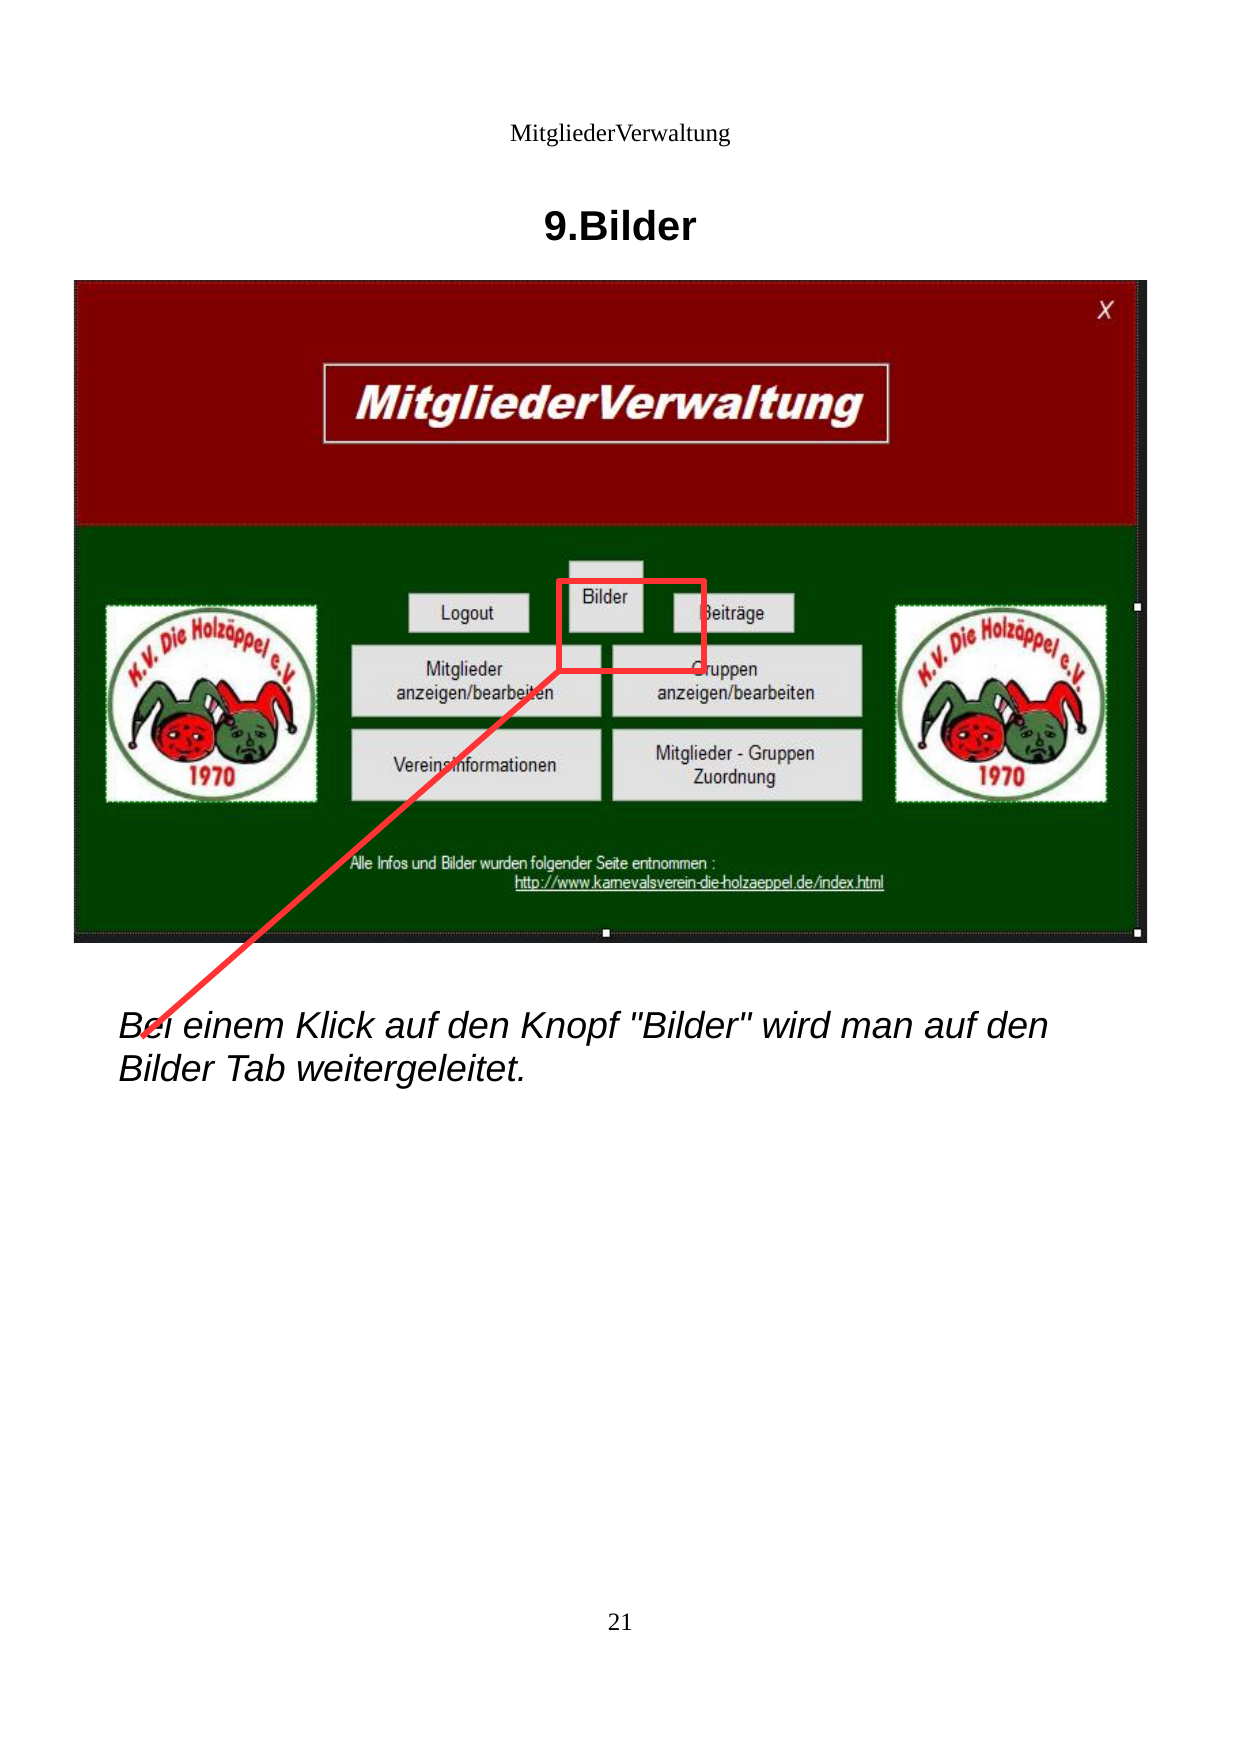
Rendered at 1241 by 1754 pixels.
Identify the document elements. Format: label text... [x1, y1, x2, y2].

subtitle 9.Bilder [118, 201, 1122, 249]
picture [562, 584, 701, 668]
text Bei einem Klick auf den Knopf "Bilder" wird man auf den Bilder Tab weitergeleitet. [118, 1003, 1122, 1089]
picture [73, 280, 1148, 943]
